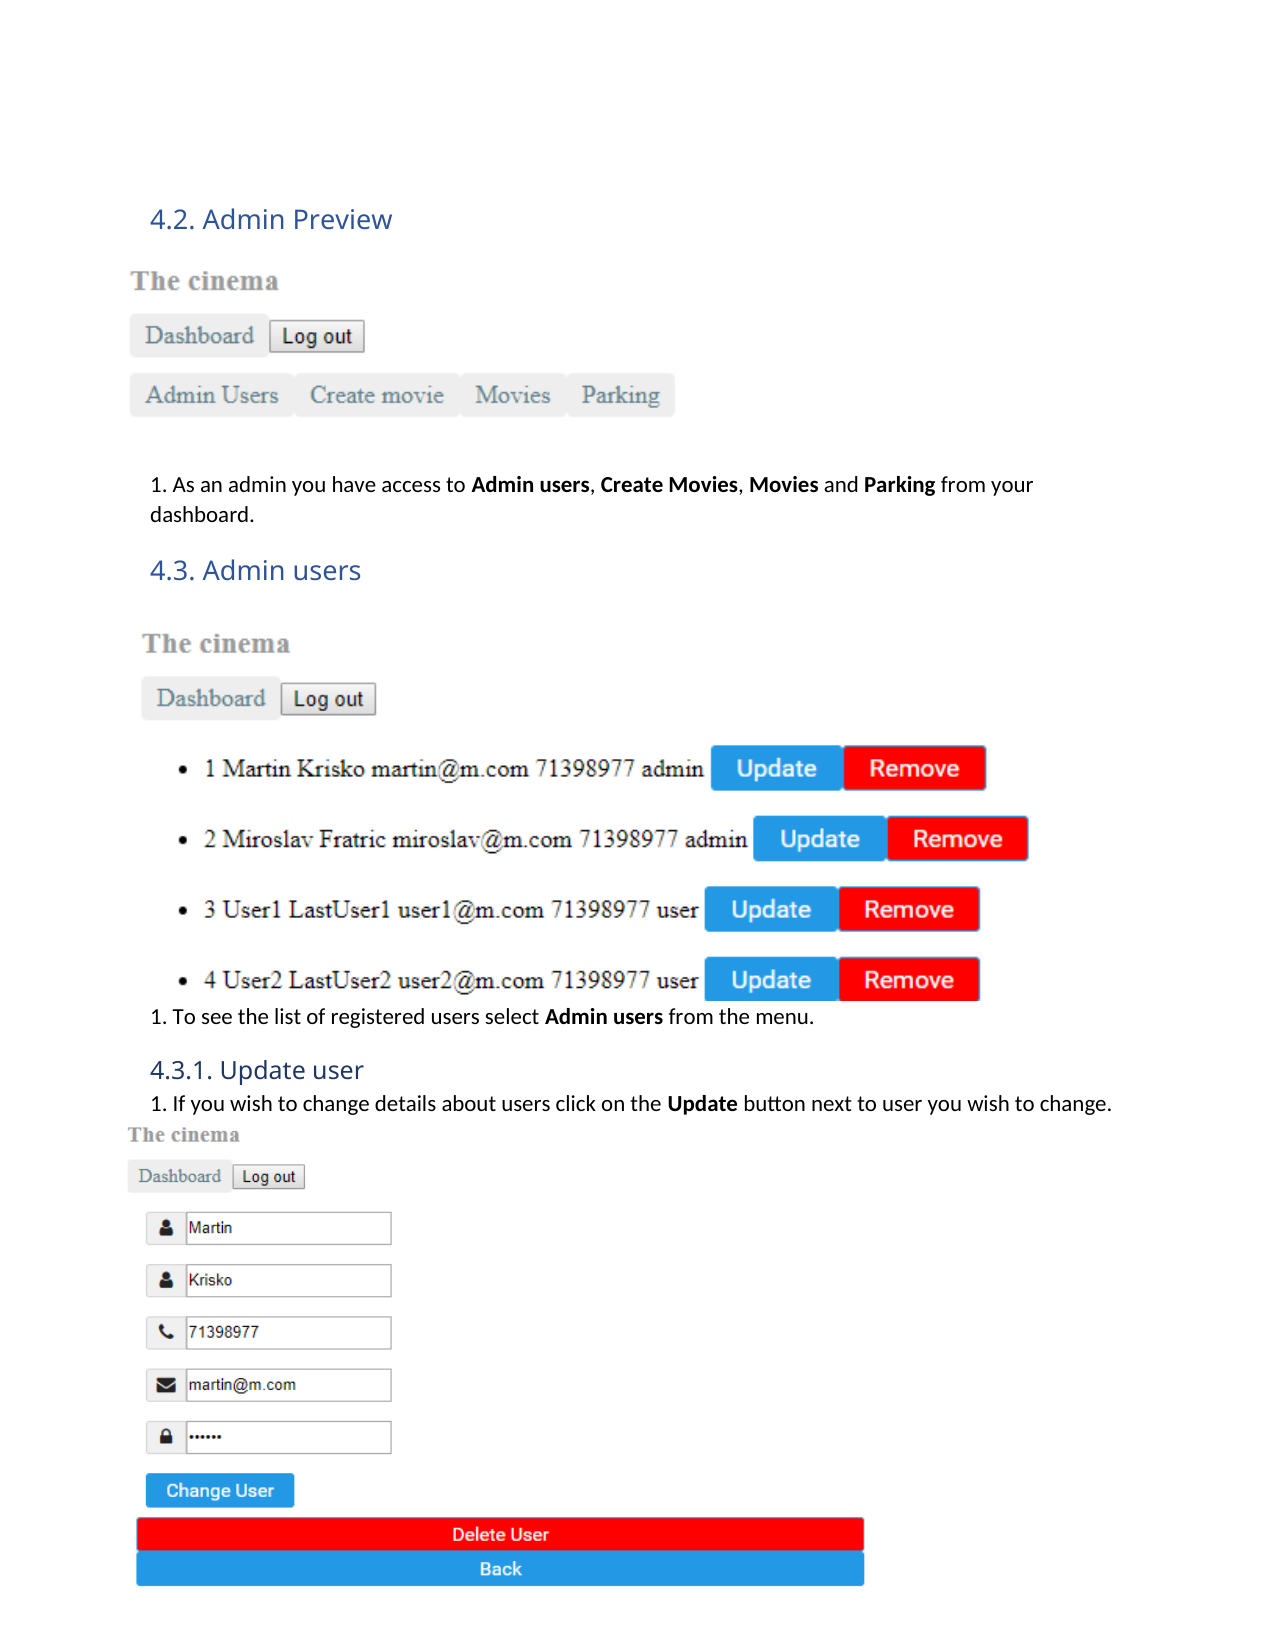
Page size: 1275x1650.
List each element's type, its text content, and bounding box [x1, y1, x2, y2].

subtitle 4.3. Admin users [150, 551, 1125, 588]
subtitle 4.2. Admin Preview [150, 201, 1125, 238]
text 1. If you wish to change details about users click on the Update button next to user you wish to change. [150, 1089, 1125, 1117]
text 1. To see the list of registered users select Admin users from the menu. [150, 590, 1125, 1030]
text 1. As an admin you have access to Admin users, Create Movies, Movies and Parking from your dashboard. [150, 240, 1125, 528]
subtitle 4.3.1. Update user [150, 1053, 1125, 1087]
